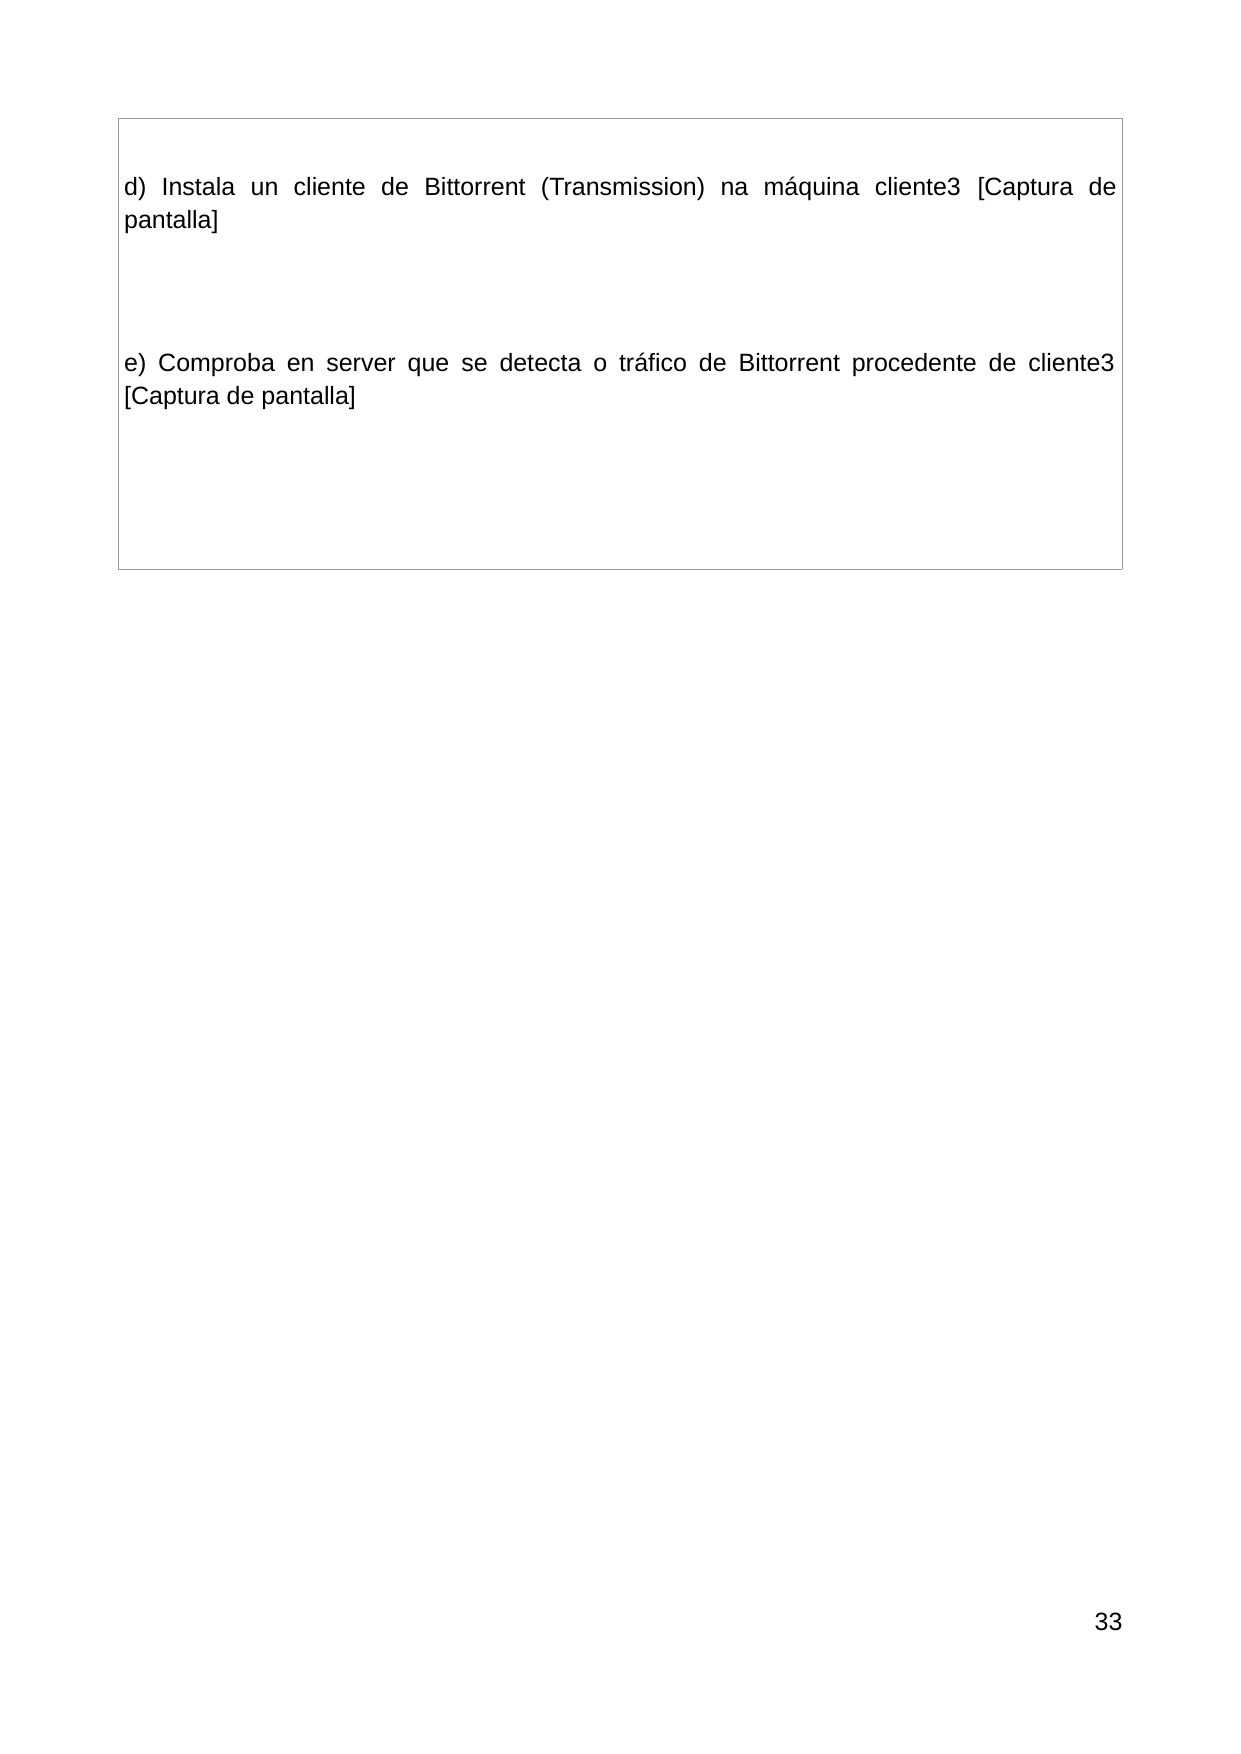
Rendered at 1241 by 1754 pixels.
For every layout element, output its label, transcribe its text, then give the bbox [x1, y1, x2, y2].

table_cell d) Instala un cliente de Bittorrent (Transmission) na máquina cliente3 [Captura de pantalla] e) Comproba en server que se detecta o tráfico de Bittorrent procedente de cliente3 [Captura de pantalla] [119, 119, 1122, 569]
